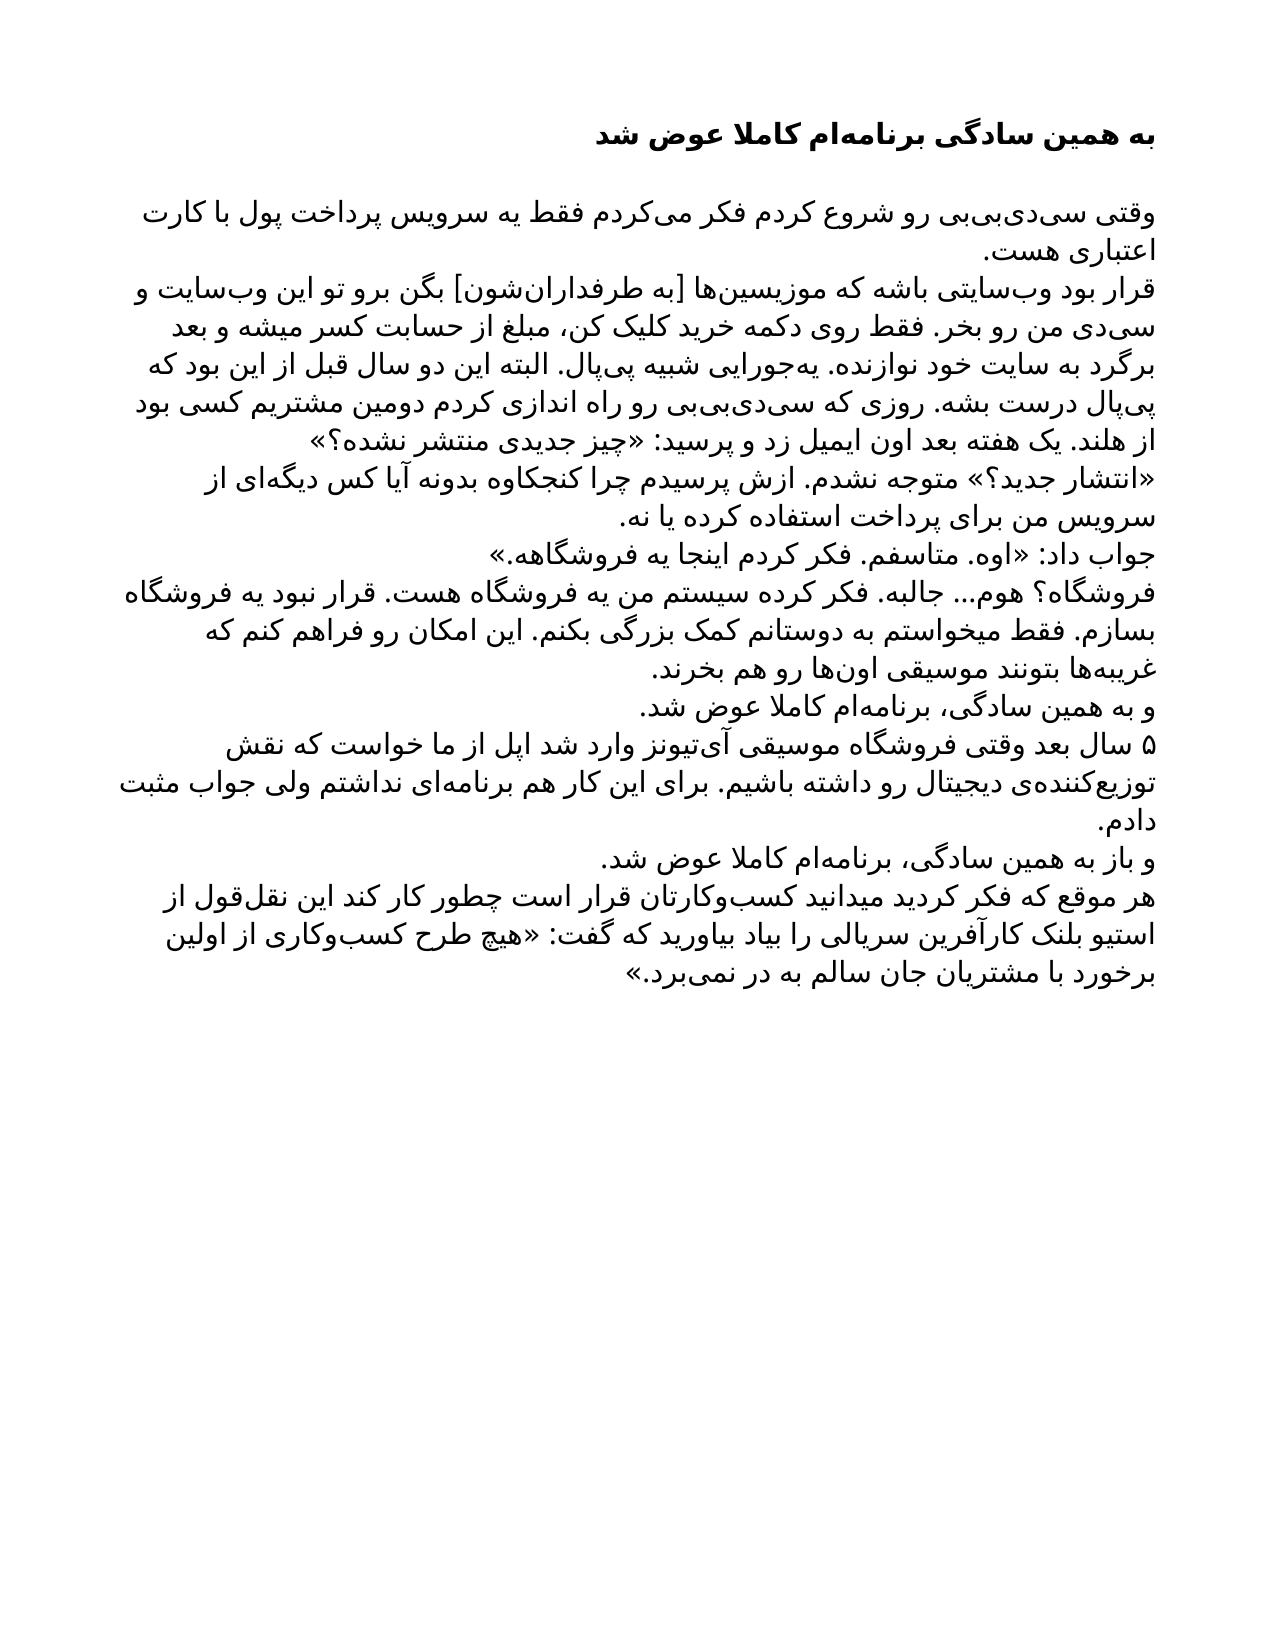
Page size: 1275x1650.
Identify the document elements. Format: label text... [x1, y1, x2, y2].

text قرار بود وب‌سایتی باشه که موزیسین‌ها [به طرفداران‌شون] بگن برو تو این وب‌سایت و سی‌دی من رو بخر. فقط روی دکمه خرید کلیک کن، مبلغ از حسابت کسر میشه و بعد برگرد به سایت خود نوازنده. یه‌جورایی شبیه پی‌پال. البته این دو سال قبل از این بود که پی‌پال درست بشه. روزی که سی‌دی‌بی‌بی رو راه اندازی کردم دومین مشتریم کسی بود از هلند. یک هفته بعد اون ایمیل زد و پرسید: «چیز جدیدی منتشر نشده؟» «انتشار جدید؟» متوجه نشدم. ازش پرسیدم چرا کنجکاوه بدونه آیا کس دیگه‌ای از سرویس من برای پرداخت استفاده کرده یا نه. جواب داد: «اوه. متاسفم. فکر کردم اینجا یه فروشگاهه.» [118, 272, 1157, 576]
text و به همین سادگی، برنامه‌ام کاملا عوض شد. [118, 690, 1157, 728]
text فروشگاه؟ هوم… جالبه. فکر کرده سیستم من یه فروشگاه هست. قرار نبود یه فروشگاه بسازم. فقط میخواستم به دوستانم کمک بزرگی بکنم. این امکان رو فراهم کنم که غریبه‌ها بتونند موسیقی اون‌ها رو هم بخرند. [118, 576, 1157, 690]
text و باز به همین سادگی، برنامه‌ام کاملا عوض شد. [118, 842, 1157, 880]
text وقتی سی‌دی‌بی‌بی رو شروع کردم فکر می‌کردم فقط یه سرویس پرداخت پول با کارت اعتباری هست. [118, 196, 1157, 272]
text به همین سادگی برنامه‌ام کاملا عوض شد [118, 118, 1157, 156]
text ۵ سال بعد وقتی فروشگاه موسیقی آی‌تیونز وارد شد اپل از ما خواست که نقش توزیع‌کننده‌ی دیجیتال رو داشته باشیم. برای این کار هم برنامه‌ای نداشتم ولی جواب مثبت دادم. [118, 728, 1157, 842]
text هر موقع که فکر کردید میدانید کسب‌وکارتان قرار است چطور کار کند این نقل‌قول از استیو بلنک کارآفرین سریالی را بیاد بیاورید که گفت: «هیچ طرح کسب‌وکاری از اولین برخورد با مشتریان جان سالم به در نمی‌برد.» [118, 880, 1157, 994]
